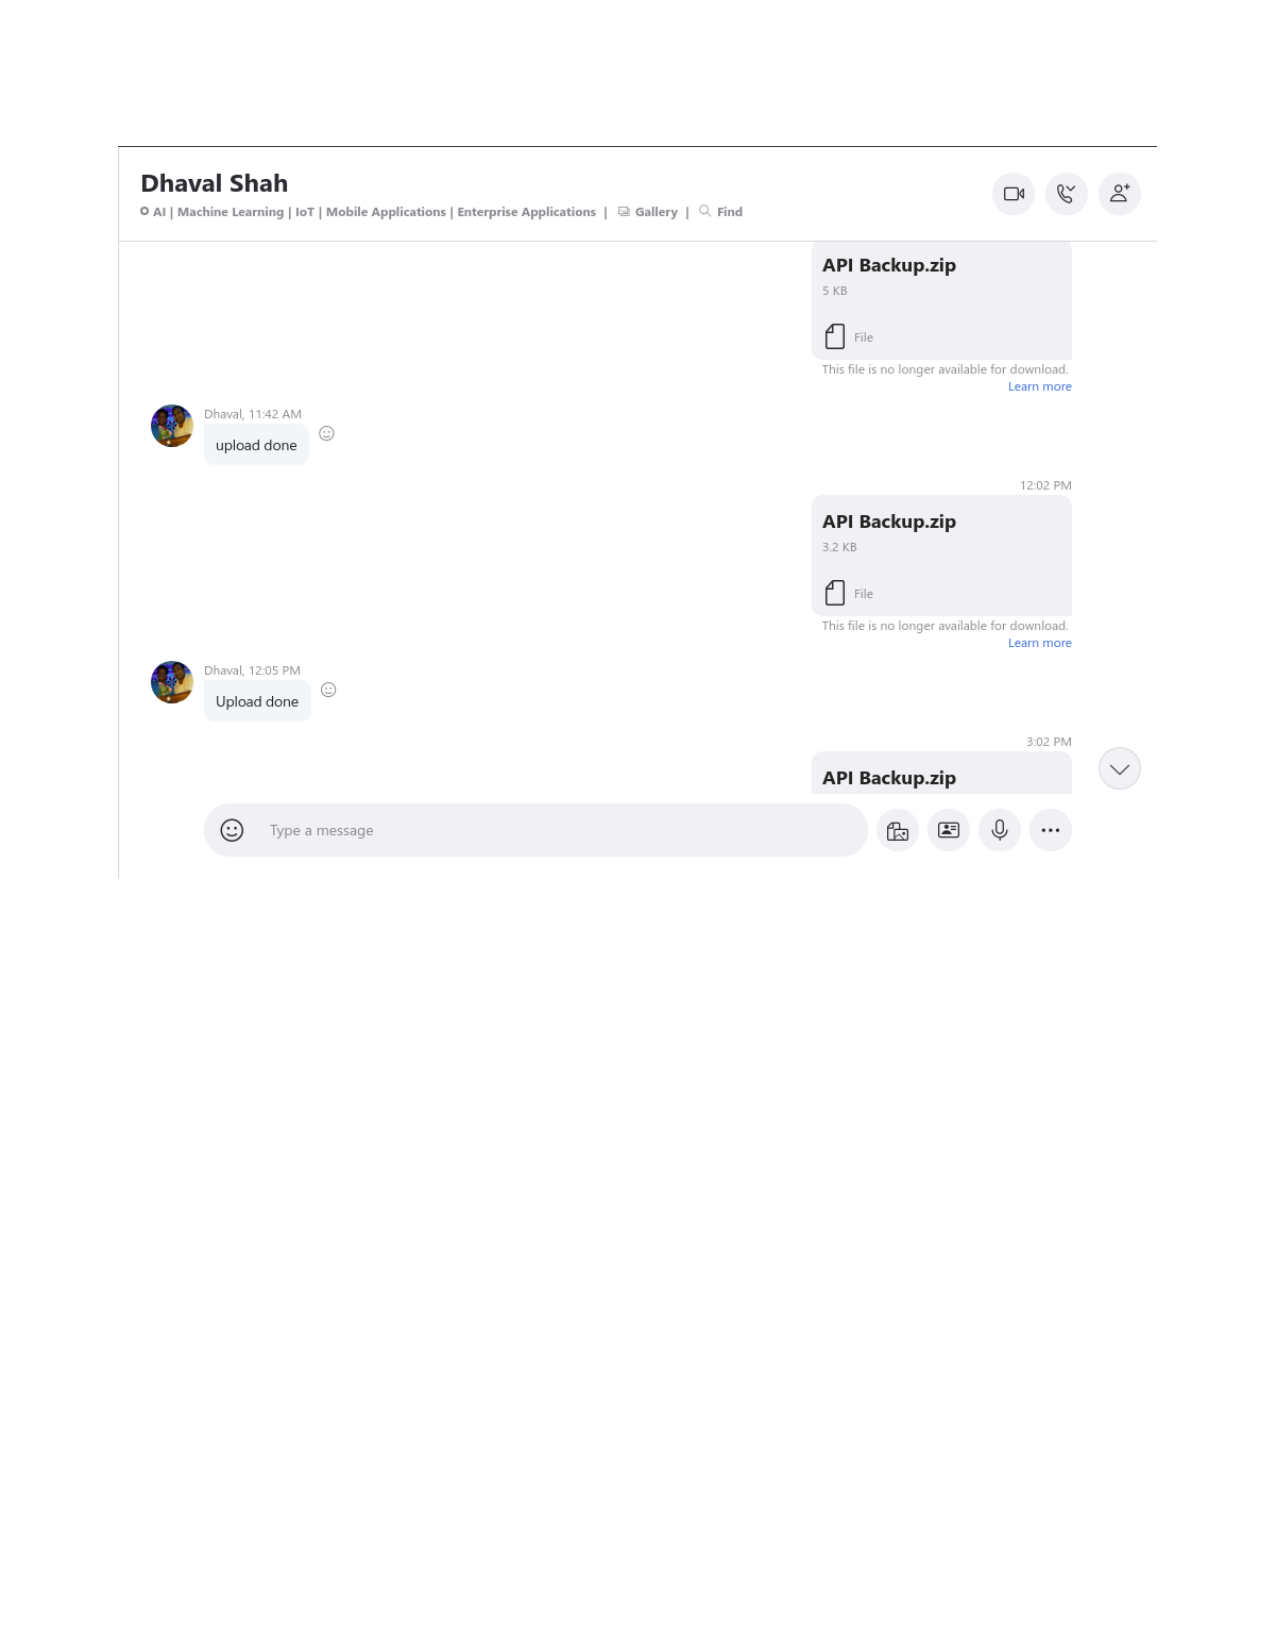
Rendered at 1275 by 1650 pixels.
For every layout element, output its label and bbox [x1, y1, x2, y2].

picture [118, 146, 1157, 879]
